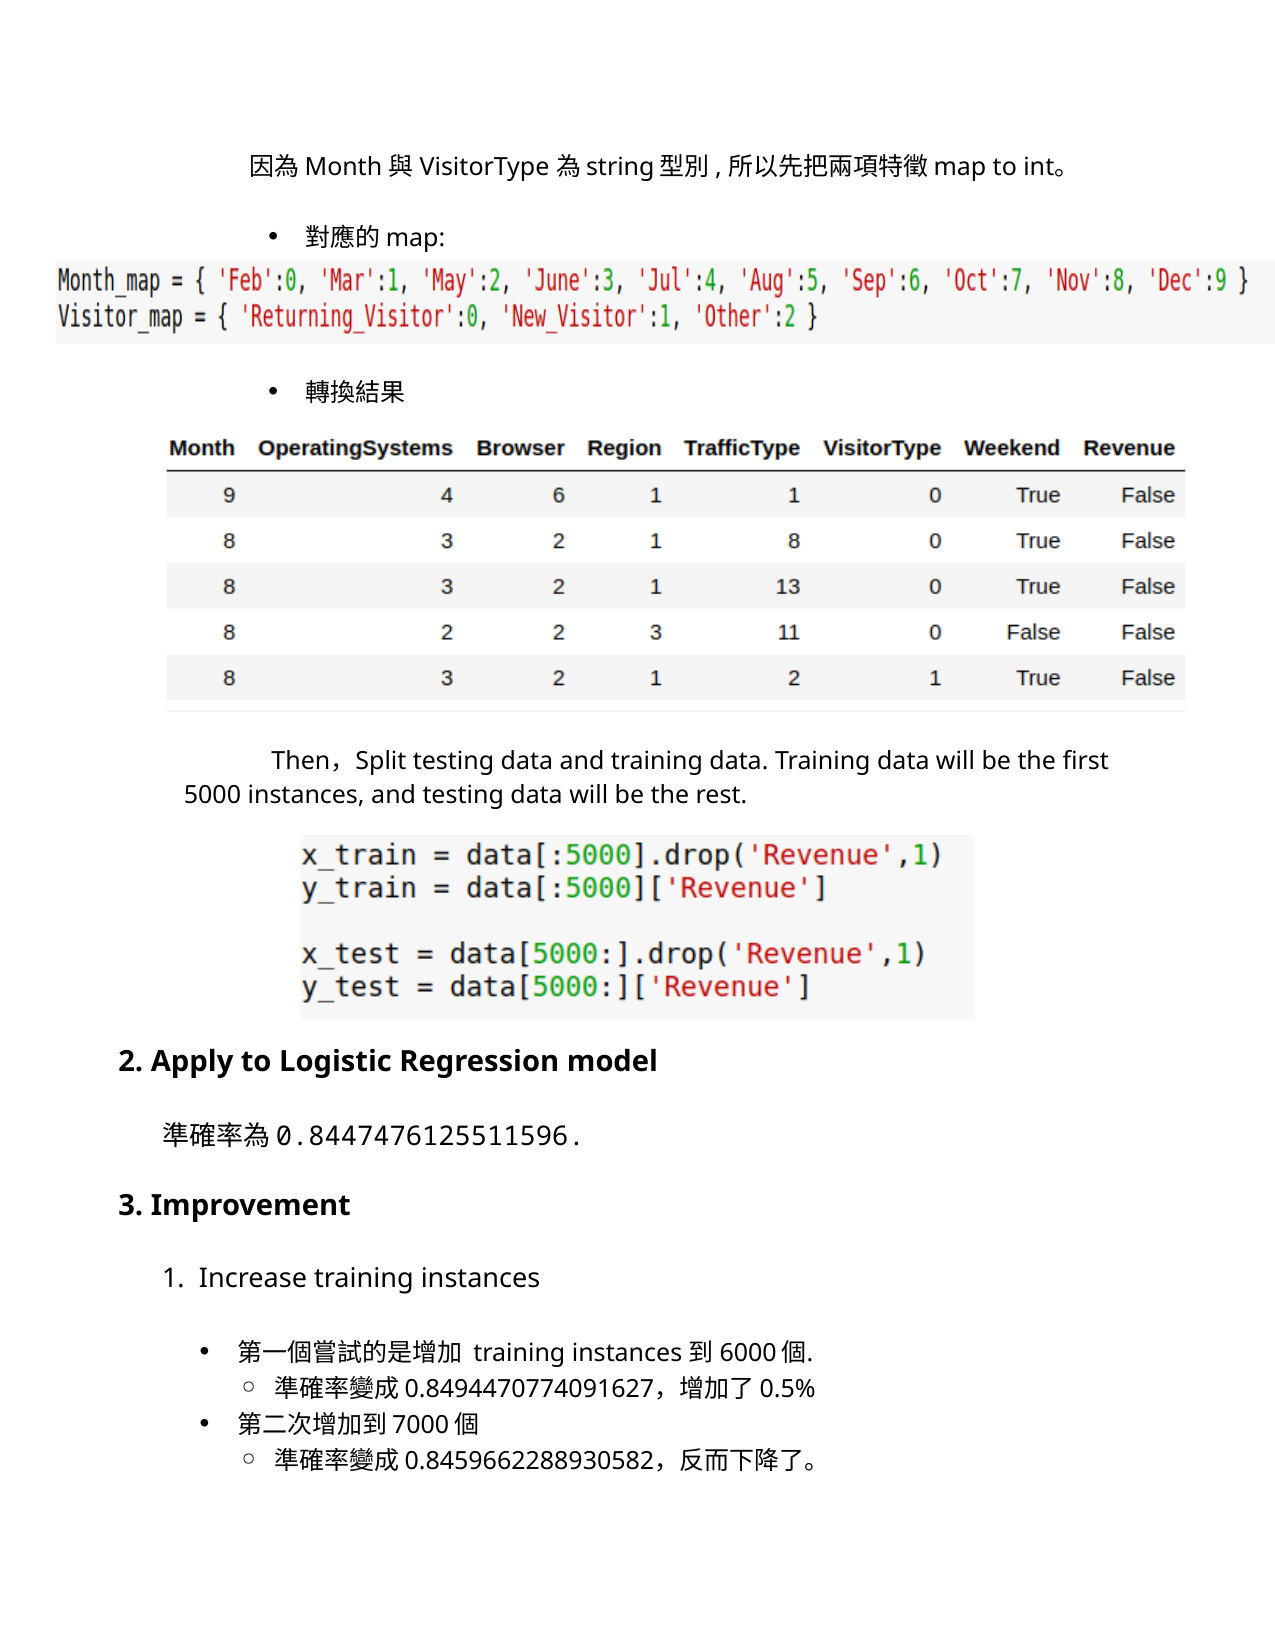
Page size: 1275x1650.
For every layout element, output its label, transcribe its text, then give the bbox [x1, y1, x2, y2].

picture [166, 426, 1206, 712]
list 準確率變成0.8494470774091627，增加了0.5% [237, 1368, 1157, 1404]
list 轉換結果 [268, 372, 1157, 409]
text 3. Improvement [118, 1184, 1157, 1224]
list 準確率變成0.8459662288930582，反而下降了。 [237, 1441, 1157, 1477]
picture [300, 835, 975, 1020]
list 對應的map: [268, 217, 1157, 253]
text 因為Month 與 VisitorType 為string型別 , 所以先把兩項特徵map to int。 [118, 147, 1157, 183]
list 第二次增加到7000個 [199, 1404, 1157, 1441]
list 第一個嘗試的是增加 training instances 到 6000個. [199, 1332, 1157, 1368]
picture [55, 260, 1275, 344]
text 2. Apply to Logistic Regression model [118, 1040, 1157, 1080]
text 準確率為0.8447476125511596. [118, 1114, 1157, 1153]
text Then，Split testing data and training data. Training data will be the first 5000 instances, and testing data will be the rest. [184, 740, 1157, 810]
text 1. Increase training instances [118, 1258, 1157, 1295]
